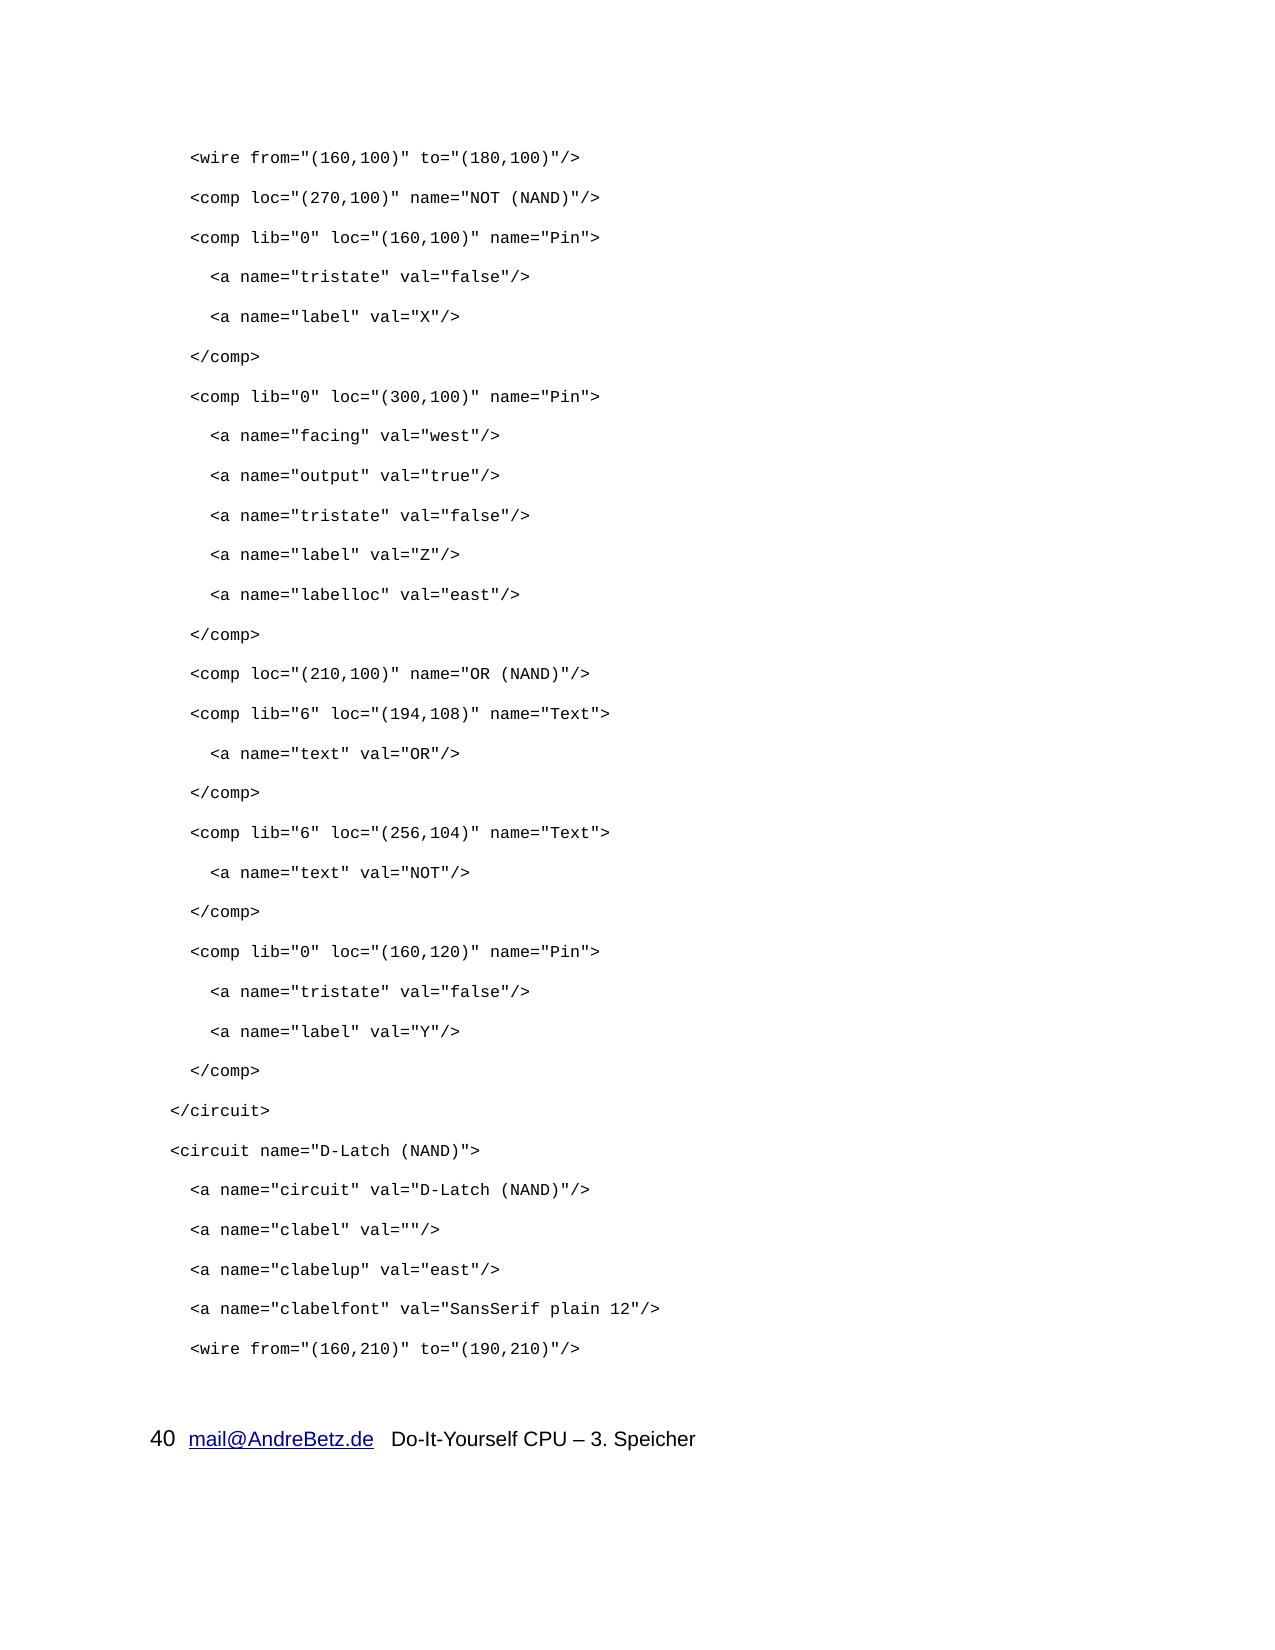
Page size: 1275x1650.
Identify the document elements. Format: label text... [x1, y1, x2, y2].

text <a name="tristate" val="false"/> [150, 507, 1125, 526]
text <wire from="(160,210)" to="(190,210)"/> [150, 1341, 1125, 1359]
text <a name="label" val="X"/> [150, 309, 1125, 328]
text <a name="labelloc" val="east"/> [150, 587, 1125, 605]
text <comp lib="0" loc="(160,100)" name="Pin"> [150, 229, 1125, 248]
text <a name="circuit" val="D-Latch (NAND)"/> [150, 1182, 1125, 1201]
text <comp lib="0" loc="(300,100)" name="Pin"> [150, 388, 1125, 407]
text <a name="text" val="NOT"/> [150, 864, 1125, 883]
text <comp lib="6" loc="(256,104)" name="Text"> [150, 825, 1125, 843]
text <a name="clabelfont" val="SansSerif plain 12"/> [150, 1301, 1125, 1320]
text </comp> [150, 626, 1125, 645]
text </comp> [150, 785, 1125, 804]
text <comp lib="6" loc="(194,108)" name="Text"> [150, 706, 1125, 724]
text <comp loc="(270,100)" name="NOT (NAND)"/> [150, 190, 1125, 208]
text </comp> [150, 904, 1125, 923]
text <comp loc="(210,100)" name="OR (NAND)"/> [150, 666, 1125, 685]
text </circuit> [150, 1102, 1125, 1121]
text <a name="tristate" val="false"/> [150, 983, 1125, 1002]
text <a name="label" val="Y"/> [150, 1023, 1125, 1042]
text <a name="text" val="OR"/> [150, 745, 1125, 764]
text <a name="facing" val="west"/> [150, 428, 1125, 447]
text <a name="clabelup" val="east"/> [150, 1261, 1125, 1280]
text <comp lib="0" loc="(160,120)" name="Pin"> [150, 944, 1125, 963]
text <a name="tristate" val="false"/> [150, 269, 1125, 288]
text <circuit name="D-Latch (NAND)"> [150, 1142, 1125, 1161]
text <a name="clabel" val=""/> [150, 1222, 1125, 1240]
text <wire from="(160,100)" to="(180,100)"/> [150, 150, 1125, 169]
text <a name="output" val="true"/> [150, 467, 1125, 486]
text </comp> [150, 1063, 1125, 1082]
text </comp> [150, 348, 1125, 367]
text <a name="label" val="Z"/> [150, 547, 1125, 566]
